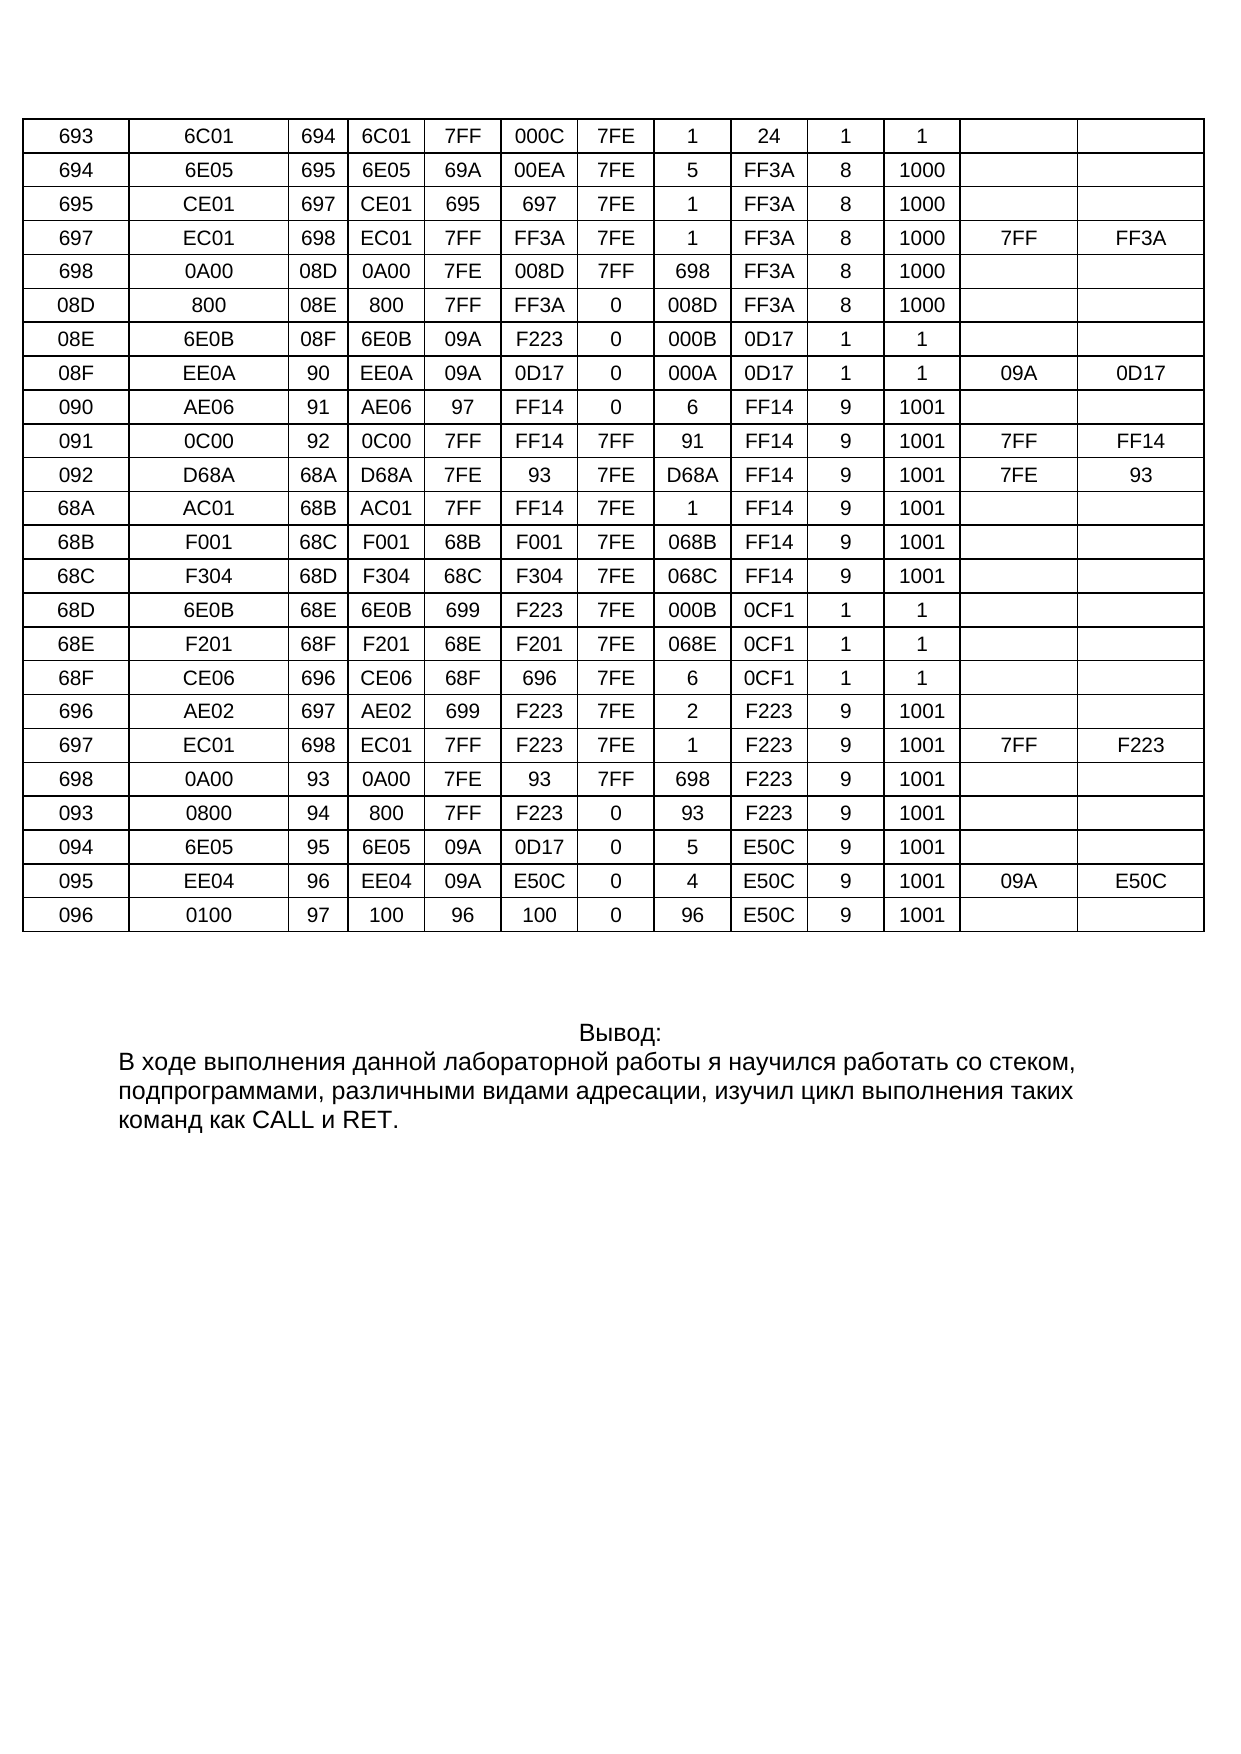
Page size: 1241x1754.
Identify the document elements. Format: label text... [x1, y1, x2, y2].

table_cell 93 [502, 458, 577, 491]
table_cell 0 [578, 865, 653, 897]
table_cell 96 [289, 865, 347, 897]
table_cell [1078, 797, 1203, 829]
table_cell 0100 [130, 898, 288, 931]
table_cell 09A [425, 831, 500, 863]
table_cell [1078, 120, 1203, 152]
table_cell 68C [24, 560, 128, 592]
table_cell 7FE [578, 661, 653, 694]
table_cell 1001 [885, 560, 959, 592]
table_cell 24 [732, 120, 807, 152]
table_cell 0C00 [130, 425, 288, 457]
table_cell EE04 [349, 865, 424, 897]
table_cell [961, 323, 1077, 355]
table_cell FF14 [732, 391, 807, 423]
table_cell 696 [289, 661, 347, 694]
table_cell 697 [502, 187, 577, 220]
table_cell 09A [961, 357, 1077, 389]
table_cell F001 [130, 526, 288, 558]
table_cell 1001 [885, 763, 959, 795]
table_cell 0A00 [130, 255, 288, 287]
table_cell 08D [289, 255, 347, 287]
table_cell FF14 [502, 492, 577, 524]
table_cell AC01 [349, 492, 424, 524]
table_cell FF3A [502, 289, 577, 321]
table_cell [961, 391, 1077, 423]
table_cell 9 [808, 865, 883, 897]
table_cell [1078, 763, 1203, 795]
table_cell 694 [289, 120, 347, 152]
table_cell 699 [425, 594, 500, 626]
table_cell [961, 560, 1077, 592]
table_cell 696 [24, 695, 128, 727]
table_cell 7FE [578, 560, 653, 592]
table_cell F223 [502, 594, 577, 626]
table_cell [1078, 898, 1203, 931]
table_cell 1 [655, 729, 730, 761]
table_cell 697 [24, 221, 128, 253]
table_cell 5 [655, 831, 730, 863]
table_cell 9 [808, 797, 883, 829]
table_cell [1078, 289, 1203, 321]
table_cell 91 [289, 391, 347, 423]
table_cell FF3A [732, 154, 807, 186]
table_cell 6E05 [130, 154, 288, 186]
table_cell 6E05 [349, 831, 424, 863]
table_cell 0 [578, 357, 653, 389]
table_cell [961, 831, 1077, 863]
table_cell [961, 763, 1077, 795]
table_cell 0 [578, 323, 653, 355]
table_cell 93 [502, 763, 577, 795]
table_cell F001 [502, 526, 577, 558]
table_cell 0 [578, 898, 653, 931]
text Вывод: [118, 1018, 1122, 1047]
text В ходе выполнения данной лабораторной работы я научился работать со стеком, подпрограммами, различными видами адресации, изучил цикл выполнения таких команд как CALL и RET. [118, 1047, 1122, 1133]
table_cell 68F [425, 661, 500, 694]
table_cell 000B [655, 594, 730, 626]
table_cell 000A [655, 357, 730, 389]
table_cell 7FE [425, 458, 500, 491]
table_cell 092 [24, 458, 128, 491]
table_cell E50C [1078, 865, 1203, 897]
table_cell 7FF [578, 425, 653, 457]
table_cell 091 [24, 425, 128, 457]
table_cell 1001 [885, 865, 959, 897]
table_cell FF3A [502, 221, 577, 253]
table_cell 9 [808, 729, 883, 761]
table_cell FF3A [732, 221, 807, 253]
table_cell 0D17 [1078, 357, 1203, 389]
table_cell 800 [130, 289, 288, 321]
table_cell 93 [655, 797, 730, 829]
table_cell FF14 [732, 492, 807, 524]
table_cell 6 [655, 661, 730, 694]
table_cell 6E05 [349, 154, 424, 186]
table_cell E50C [732, 831, 807, 863]
table_cell 6E05 [130, 831, 288, 863]
table_cell 800 [349, 289, 424, 321]
table_cell 0CF1 [732, 628, 807, 660]
table_cell 100 [502, 898, 577, 931]
table_cell 09A [425, 865, 500, 897]
table_cell 1 [808, 628, 883, 660]
table_cell [1078, 391, 1203, 423]
table_cell CE01 [349, 187, 424, 220]
table_cell 100 [349, 898, 424, 931]
table_cell 697 [289, 187, 347, 220]
table_cell F201 [130, 628, 288, 660]
table_cell 698 [24, 763, 128, 795]
table_cell 09A [425, 323, 500, 355]
table_cell 0CF1 [732, 594, 807, 626]
table_cell EE0A [130, 357, 288, 389]
table_cell 1000 [885, 289, 959, 321]
table_cell [961, 695, 1077, 727]
table_cell 8 [808, 187, 883, 220]
table_cell [961, 797, 1077, 829]
table_cell 93 [289, 763, 347, 795]
table_cell 1001 [885, 797, 959, 829]
table_cell 68B [24, 526, 128, 558]
table_cell 96 [425, 898, 500, 931]
table_cell 08D [24, 289, 128, 321]
table_cell [961, 661, 1077, 694]
table_cell 698 [655, 763, 730, 795]
table_cell 91 [655, 425, 730, 457]
table_cell AE06 [349, 391, 424, 423]
table_cell E50C [732, 865, 807, 897]
table_cell 698 [289, 221, 347, 253]
table_cell 695 [289, 154, 347, 186]
table_cell EE0A [349, 357, 424, 389]
table_cell 96 [655, 898, 730, 931]
table_cell 9 [808, 526, 883, 558]
table_cell 6 [655, 391, 730, 423]
table_cell FF3A [732, 289, 807, 321]
table_cell 7FE [578, 187, 653, 220]
table_cell 8 [808, 221, 883, 253]
table_cell [961, 255, 1077, 287]
table_cell 93 [1078, 458, 1203, 491]
table_cell D68A [130, 458, 288, 491]
table_cell D68A [349, 458, 424, 491]
table_cell 7FE [425, 763, 500, 795]
table_cell CE06 [349, 661, 424, 694]
table_cell 9 [808, 831, 883, 863]
table_cell F223 [732, 695, 807, 727]
table_cell 1001 [885, 831, 959, 863]
table_cell [961, 154, 1077, 186]
table_cell 693 [24, 120, 128, 152]
table_cell F223 [502, 323, 577, 355]
table_cell F223 [502, 729, 577, 761]
table_cell 095 [24, 865, 128, 897]
table_cell 1001 [885, 526, 959, 558]
table_cell F223 [732, 763, 807, 795]
table_cell 7FE [578, 154, 653, 186]
table_cell 08E [289, 289, 347, 321]
table_cell 90 [289, 357, 347, 389]
table_cell 800 [349, 797, 424, 829]
table_cell 1 [808, 120, 883, 152]
table_cell 1 [885, 357, 959, 389]
table_cell 0800 [130, 797, 288, 829]
table_cell 1001 [885, 425, 959, 457]
table_cell FF14 [732, 560, 807, 592]
table_cell 1 [885, 323, 959, 355]
table_cell 68E [425, 628, 500, 660]
table_cell 1 [885, 661, 959, 694]
table_cell 6C01 [130, 120, 288, 152]
table_cell 9 [808, 492, 883, 524]
table_cell 97 [425, 391, 500, 423]
table_cell 68A [24, 492, 128, 524]
table_cell 7FE [578, 221, 653, 253]
table_cell 1 [808, 357, 883, 389]
table_cell 9 [808, 898, 883, 931]
table_cell 1001 [885, 492, 959, 524]
table_cell 7FF [578, 763, 653, 795]
table_cell 4 [655, 865, 730, 897]
table_cell F001 [349, 526, 424, 558]
table_cell 9 [808, 695, 883, 727]
table_cell 1001 [885, 729, 959, 761]
table_cell EC01 [349, 729, 424, 761]
table_cell 0A00 [349, 255, 424, 287]
table_cell 9 [808, 763, 883, 795]
table_cell 698 [289, 729, 347, 761]
table_cell 68C [289, 526, 347, 558]
table_cell 698 [24, 255, 128, 287]
table_cell F223 [1078, 729, 1203, 761]
table_cell AE02 [349, 695, 424, 727]
table_cell 68D [289, 560, 347, 592]
table_cell [1078, 628, 1203, 660]
table_cell 000B [655, 323, 730, 355]
table_cell 0D17 [732, 323, 807, 355]
table_cell 1 [655, 120, 730, 152]
table_cell EC01 [349, 221, 424, 253]
table_cell F201 [502, 628, 577, 660]
table_cell 7FF [961, 729, 1077, 761]
table_cell 92 [289, 425, 347, 457]
table_cell 6E0B [130, 594, 288, 626]
table_cell 9 [808, 560, 883, 592]
table_cell 697 [289, 695, 347, 727]
table_cell 9 [808, 425, 883, 457]
table_cell [961, 594, 1077, 626]
table_cell 695 [24, 187, 128, 220]
table_cell [1078, 187, 1203, 220]
table_cell 1000 [885, 221, 959, 253]
table_cell 694 [24, 154, 128, 186]
table_cell 7FE [578, 526, 653, 558]
table_cell 68E [24, 628, 128, 660]
table_cell 68E [289, 594, 347, 626]
table_cell 008D [502, 255, 577, 287]
table_cell 1000 [885, 187, 959, 220]
table_cell 0CF1 [732, 661, 807, 694]
table_cell 68F [24, 661, 128, 694]
table_cell [961, 898, 1077, 931]
table_cell F304 [130, 560, 288, 592]
table_cell 695 [425, 187, 500, 220]
table_cell 6E0B [349, 323, 424, 355]
table_cell 090 [24, 391, 128, 423]
table_cell 7FE [578, 492, 653, 524]
table_cell FF14 [502, 425, 577, 457]
table_cell [1078, 255, 1203, 287]
table_cell 0 [578, 797, 653, 829]
table_cell [961, 526, 1077, 558]
table_cell 1 [655, 221, 730, 253]
table_cell D68A [655, 458, 730, 491]
table_cell 7FF [425, 729, 500, 761]
table_cell 0 [578, 391, 653, 423]
table_cell AE06 [130, 391, 288, 423]
table_cell 08F [289, 323, 347, 355]
table_cell [1078, 323, 1203, 355]
table_cell [961, 492, 1077, 524]
table_cell 0D17 [732, 357, 807, 389]
table_cell [961, 628, 1077, 660]
table_cell F223 [502, 797, 577, 829]
table_cell 7FF [425, 289, 500, 321]
table_cell FF3A [1078, 221, 1203, 253]
table_cell 7FF [961, 425, 1077, 457]
table_cell 5 [655, 154, 730, 186]
table_cell 068B [655, 526, 730, 558]
table_cell 94 [289, 797, 347, 829]
table_cell FF14 [732, 425, 807, 457]
table_cell 0D17 [502, 831, 577, 863]
table_cell 696 [502, 661, 577, 694]
table_cell 096 [24, 898, 128, 931]
table_cell 68B [425, 526, 500, 558]
table_cell 0C00 [349, 425, 424, 457]
table_cell FF14 [732, 526, 807, 558]
table_cell CE06 [130, 661, 288, 694]
table_cell EE04 [130, 865, 288, 897]
table_cell 6C01 [349, 120, 424, 152]
table_cell 1000 [885, 154, 959, 186]
table_cell 7FE [578, 120, 653, 152]
table_cell EC01 [130, 221, 288, 253]
table_cell 1001 [885, 898, 959, 931]
table_cell 6E0B [130, 323, 288, 355]
table_cell [961, 120, 1077, 152]
table_cell 8 [808, 255, 883, 287]
table_cell FF14 [1078, 425, 1203, 457]
table_cell 7FF [425, 492, 500, 524]
table_cell [961, 187, 1077, 220]
table_cell 7FF [425, 425, 500, 457]
table_cell 1 [885, 628, 959, 660]
table_cell 1 [655, 187, 730, 220]
table_cell CE01 [130, 187, 288, 220]
table_cell 8 [808, 154, 883, 186]
table_cell [1078, 831, 1203, 863]
table_cell FF14 [502, 391, 577, 423]
table_cell 0D17 [502, 357, 577, 389]
table_cell 7FF [578, 255, 653, 287]
table_cell 9 [808, 458, 883, 491]
table_cell 008D [655, 289, 730, 321]
table_cell 1001 [885, 695, 959, 727]
table_cell 08F [24, 357, 128, 389]
table_cell 7FE [578, 695, 653, 727]
table_cell F223 [732, 797, 807, 829]
table_cell 7FE [578, 729, 653, 761]
table_cell 093 [24, 797, 128, 829]
table_cell 094 [24, 831, 128, 863]
table_cell [1078, 695, 1203, 727]
table_cell 1001 [885, 391, 959, 423]
table_cell FF3A [732, 255, 807, 287]
table_cell 068E [655, 628, 730, 660]
table_cell FF14 [732, 458, 807, 491]
table_cell 09A [961, 865, 1077, 897]
table_cell 068C [655, 560, 730, 592]
table_cell AE02 [130, 695, 288, 727]
table_cell EC01 [130, 729, 288, 761]
table_cell 09A [425, 357, 500, 389]
table_cell 0 [578, 831, 653, 863]
table_cell 0A00 [349, 763, 424, 795]
table_cell 1 [885, 120, 959, 152]
table_cell 00EA [502, 154, 577, 186]
table_cell 7FF [425, 120, 500, 152]
table_cell [1078, 560, 1203, 592]
table_cell F223 [502, 695, 577, 727]
table_cell F223 [732, 729, 807, 761]
table_cell 1 [885, 594, 959, 626]
table_cell [961, 289, 1077, 321]
table_cell 698 [655, 255, 730, 287]
table_cell 7FF [961, 221, 1077, 253]
table_cell 8 [808, 289, 883, 321]
table_cell AC01 [130, 492, 288, 524]
table_cell 1 [808, 323, 883, 355]
table_cell F304 [349, 560, 424, 592]
table_cell 1000 [885, 255, 959, 287]
table_cell 697 [24, 729, 128, 761]
table_cell F201 [349, 628, 424, 660]
table_cell 7FE [578, 458, 653, 491]
table_cell 1 [808, 661, 883, 694]
table_cell FF3A [732, 187, 807, 220]
table_cell 7FF [425, 221, 500, 253]
table_cell 0A00 [130, 763, 288, 795]
table_cell 69A [425, 154, 500, 186]
table_cell [1078, 154, 1203, 186]
table_cell [1078, 492, 1203, 524]
table_cell 95 [289, 831, 347, 863]
table_cell 7FF [425, 797, 500, 829]
table_cell 699 [425, 695, 500, 727]
table_cell E50C [502, 865, 577, 897]
table_cell 7FE [578, 594, 653, 626]
table_cell [1078, 661, 1203, 694]
table_cell E50C [732, 898, 807, 931]
table_cell [1078, 526, 1203, 558]
table_cell F304 [502, 560, 577, 592]
table_cell 6E0B [349, 594, 424, 626]
table_cell 1001 [885, 458, 959, 491]
table_cell 7FE [578, 628, 653, 660]
table_cell 2 [655, 695, 730, 727]
table_cell 1 [808, 594, 883, 626]
table_cell 68C [425, 560, 500, 592]
table_cell [1078, 594, 1203, 626]
table_cell 68F [289, 628, 347, 660]
table_cell 7FE [425, 255, 500, 287]
table_cell 000C [502, 120, 577, 152]
table_cell 7FE [961, 458, 1077, 491]
table_cell 68B [289, 492, 347, 524]
table_cell 08E [24, 323, 128, 355]
table_cell 0 [578, 289, 653, 321]
table_cell 68A [289, 458, 347, 491]
table_cell 97 [289, 898, 347, 931]
table_cell 1 [655, 492, 730, 524]
table_cell 68D [24, 594, 128, 626]
table_cell 9 [808, 391, 883, 423]
